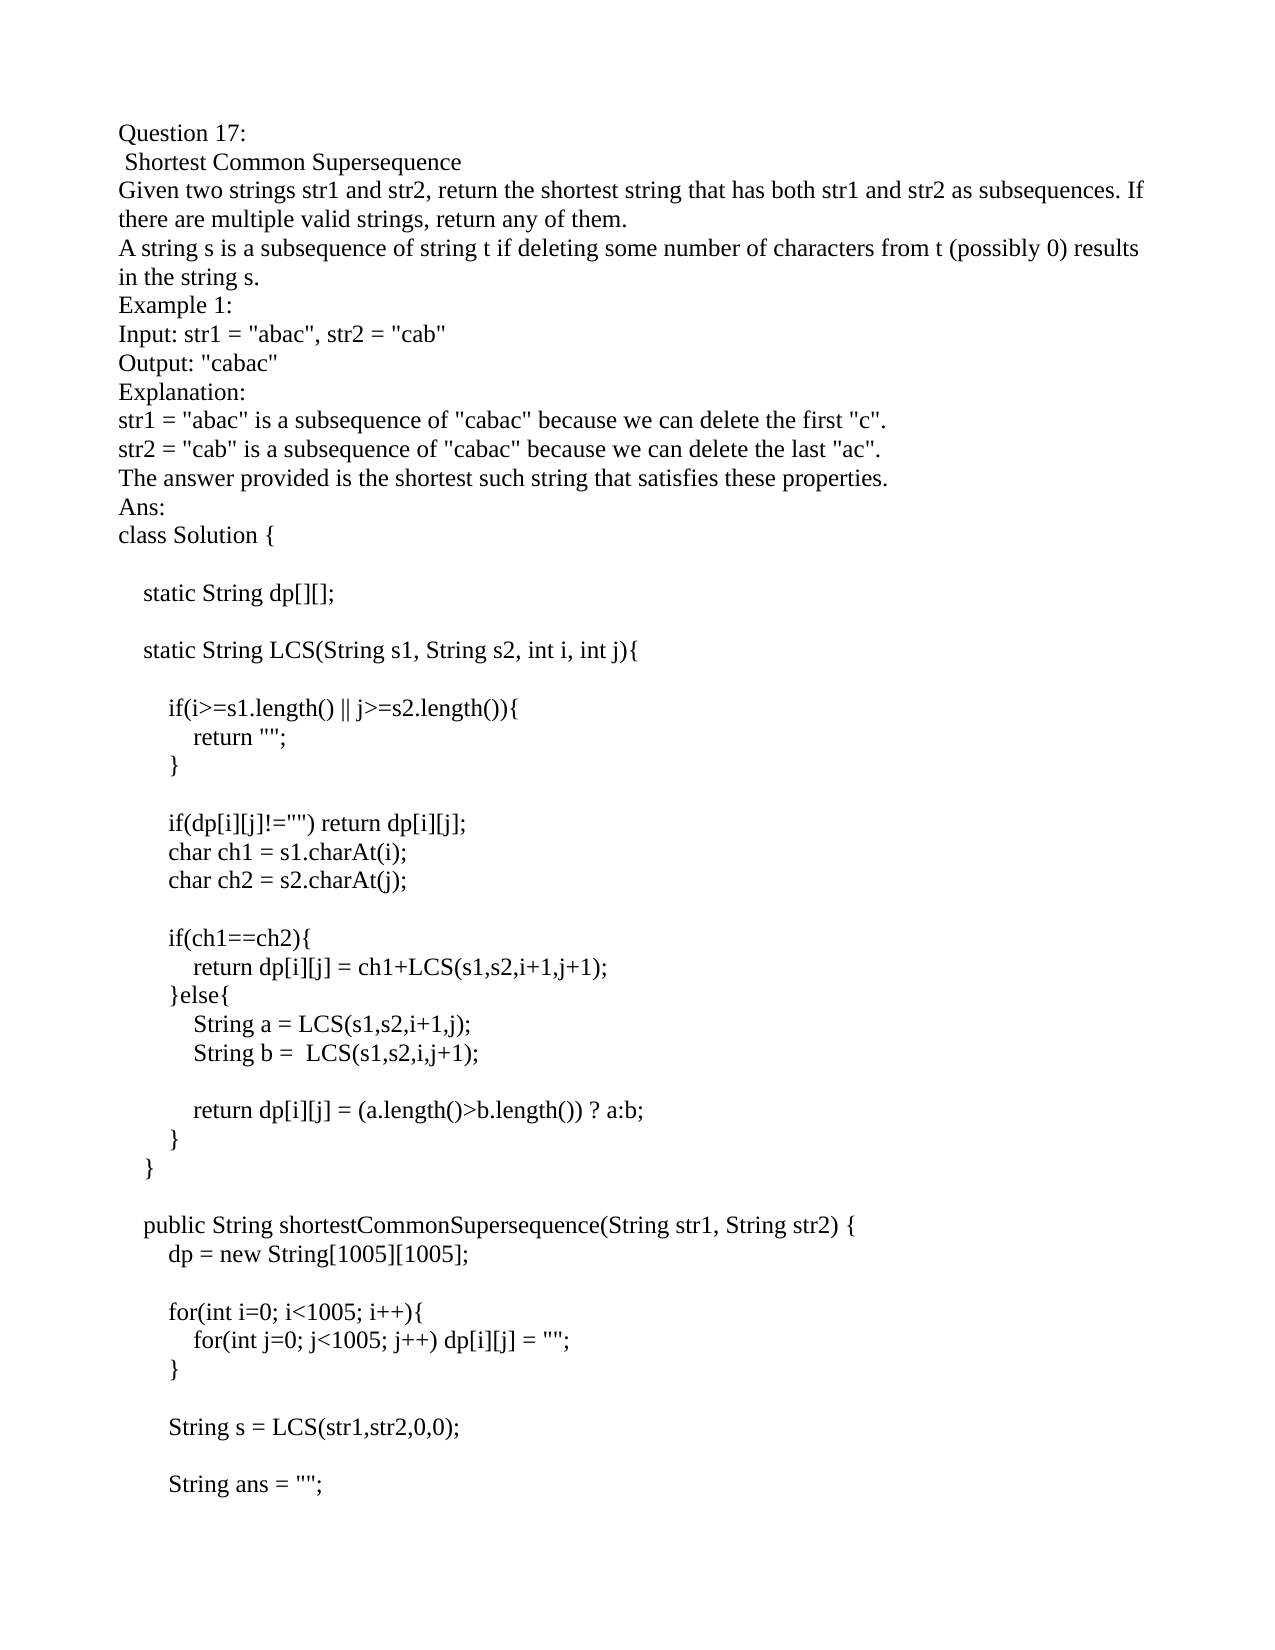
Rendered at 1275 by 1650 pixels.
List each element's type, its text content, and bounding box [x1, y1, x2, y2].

text if(i>=s1.length() || j>=s2.length()){ [118, 693, 1157, 722]
text Ans: [118, 492, 1157, 521]
text Input: str1 = "abac", str2 = "cab" [118, 319, 1157, 348]
text String ans = ""; [118, 1469, 1157, 1498]
text The answer provided is the shortest such string that satisfies these properties. [118, 463, 1157, 492]
text Example 1: [118, 291, 1157, 319]
text return dp[i][j] = ch1+LCS(s1,s2,i+1,j+1); [118, 952, 1157, 981]
text A string s is a subsequence of string t if deleting some number of characters from t (possibly 0) results in the string s. [118, 233, 1157, 291]
text String b = LCS(s1,s2,i,j+1); [118, 1038, 1157, 1067]
text Explanation: [118, 377, 1157, 406]
text str1 = "abac" is a subsequence of "cabac" because we can delete the first "c". [118, 406, 1157, 434]
text if(ch1==ch2){ [118, 923, 1157, 952]
text char ch2 = s2.charAt(j); [118, 866, 1157, 894]
text public String shortestCommonSupersequence(String str1, String str2) { [118, 1211, 1157, 1239]
text } [118, 751, 1157, 779]
text } [118, 1354, 1157, 1383]
text if(dp[i][j]!="") return dp[i][j]; [118, 808, 1157, 837]
text Shortest Common Supersequence [118, 147, 1157, 176]
text String s = LCS(str1,str2,0,0); [118, 1412, 1157, 1441]
text return dp[i][j] = (a.length()>b.length()) ? a:b; [118, 1096, 1157, 1124]
text Output: "cabac" [118, 348, 1157, 377]
text } [118, 1153, 1157, 1182]
text Given two strings str1 and str2, return the shortest string that has both str1 and str2 as subsequences. If there are multiple valid strings, return any of them. [118, 176, 1157, 233]
text }else{ [118, 981, 1157, 1009]
text str2 = "cab" is a subsequence of "cabac" because we can delete the last "ac". [118, 434, 1157, 463]
text Question 17: [118, 118, 1157, 147]
text static String dp[][]; [118, 578, 1157, 607]
text dp = new String[1005][1005]; [118, 1239, 1157, 1268]
text return ""; [118, 722, 1157, 751]
text class Solution { [118, 521, 1157, 549]
text } [118, 1124, 1157, 1153]
text String a = LCS(s1,s2,i+1,j); [118, 1009, 1157, 1038]
text for(int j=0; j<1005; j++) dp[i][j] = ""; [118, 1326, 1157, 1354]
text char ch1 = s1.charAt(i); [118, 837, 1157, 866]
text for(int i=0; i<1005; i++){ [118, 1297, 1157, 1326]
text static String LCS(String s1, String s2, int i, int j){ [118, 636, 1157, 664]
